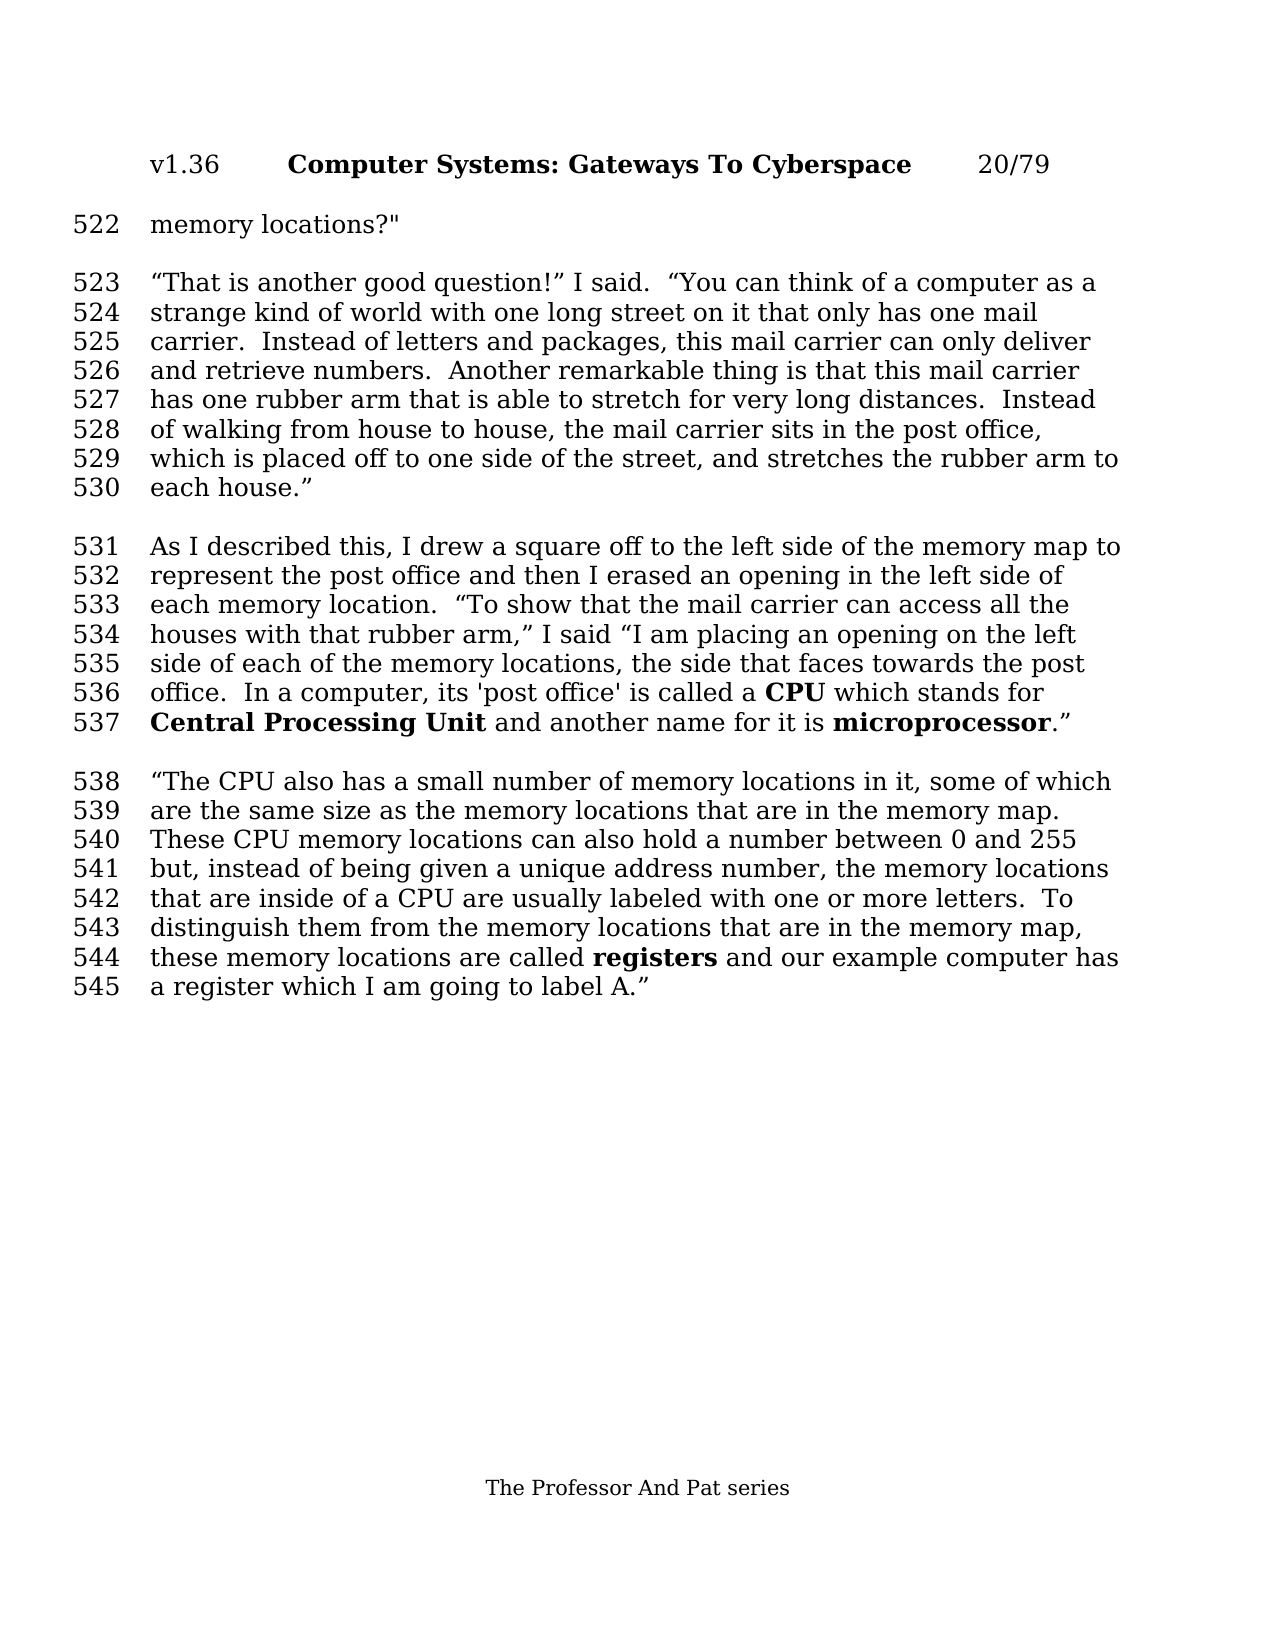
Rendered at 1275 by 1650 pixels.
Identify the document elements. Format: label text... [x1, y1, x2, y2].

text “The CPU also has a small number of memory locations in it, some of which are the same size as the memory locations that are in the memory map. These CPU memory locations can also hold a number between 0 and 255 but, instead of being given a unique address number, the memory locations that are inside of a CPU are usually labeled with one or more letters. To distinguish them from the memory locations that are in the memory map, these memory locations are called registers and our example computer has a register which I am going to label A.” [150, 767, 1125, 1001]
text As I described this, I drew a square off to the left side of the memory map to represent the post office and then I erased an opening in the left side of each memory location. “To show that the mail carrier can access all the houses with that rubber arm,” I said “I am placing an opening on the left side of each of the memory locations, the side that faces towards the post office. In a computer, its 'post office' is called a CPU which stands for Central Processing Unit and another name for it is microprocessor.” [150, 532, 1125, 737]
text memory locations?" [150, 210, 1125, 239]
text “That is another good question!” I said. “You can think of a computer as a strange kind of world with one long street on it that only has one mail carrier. Instead of letters and packages, this mail carrier can only deliver and retrieve numbers. Another remarkable thing is that this mail carrier has one rubber arm that is able to stretch for very long distances. Instead of walking from house to house, the mail carrier sits in the post office, which is placed off to one side of the street, and stretches the rubber arm to each house.” [150, 268, 1125, 503]
